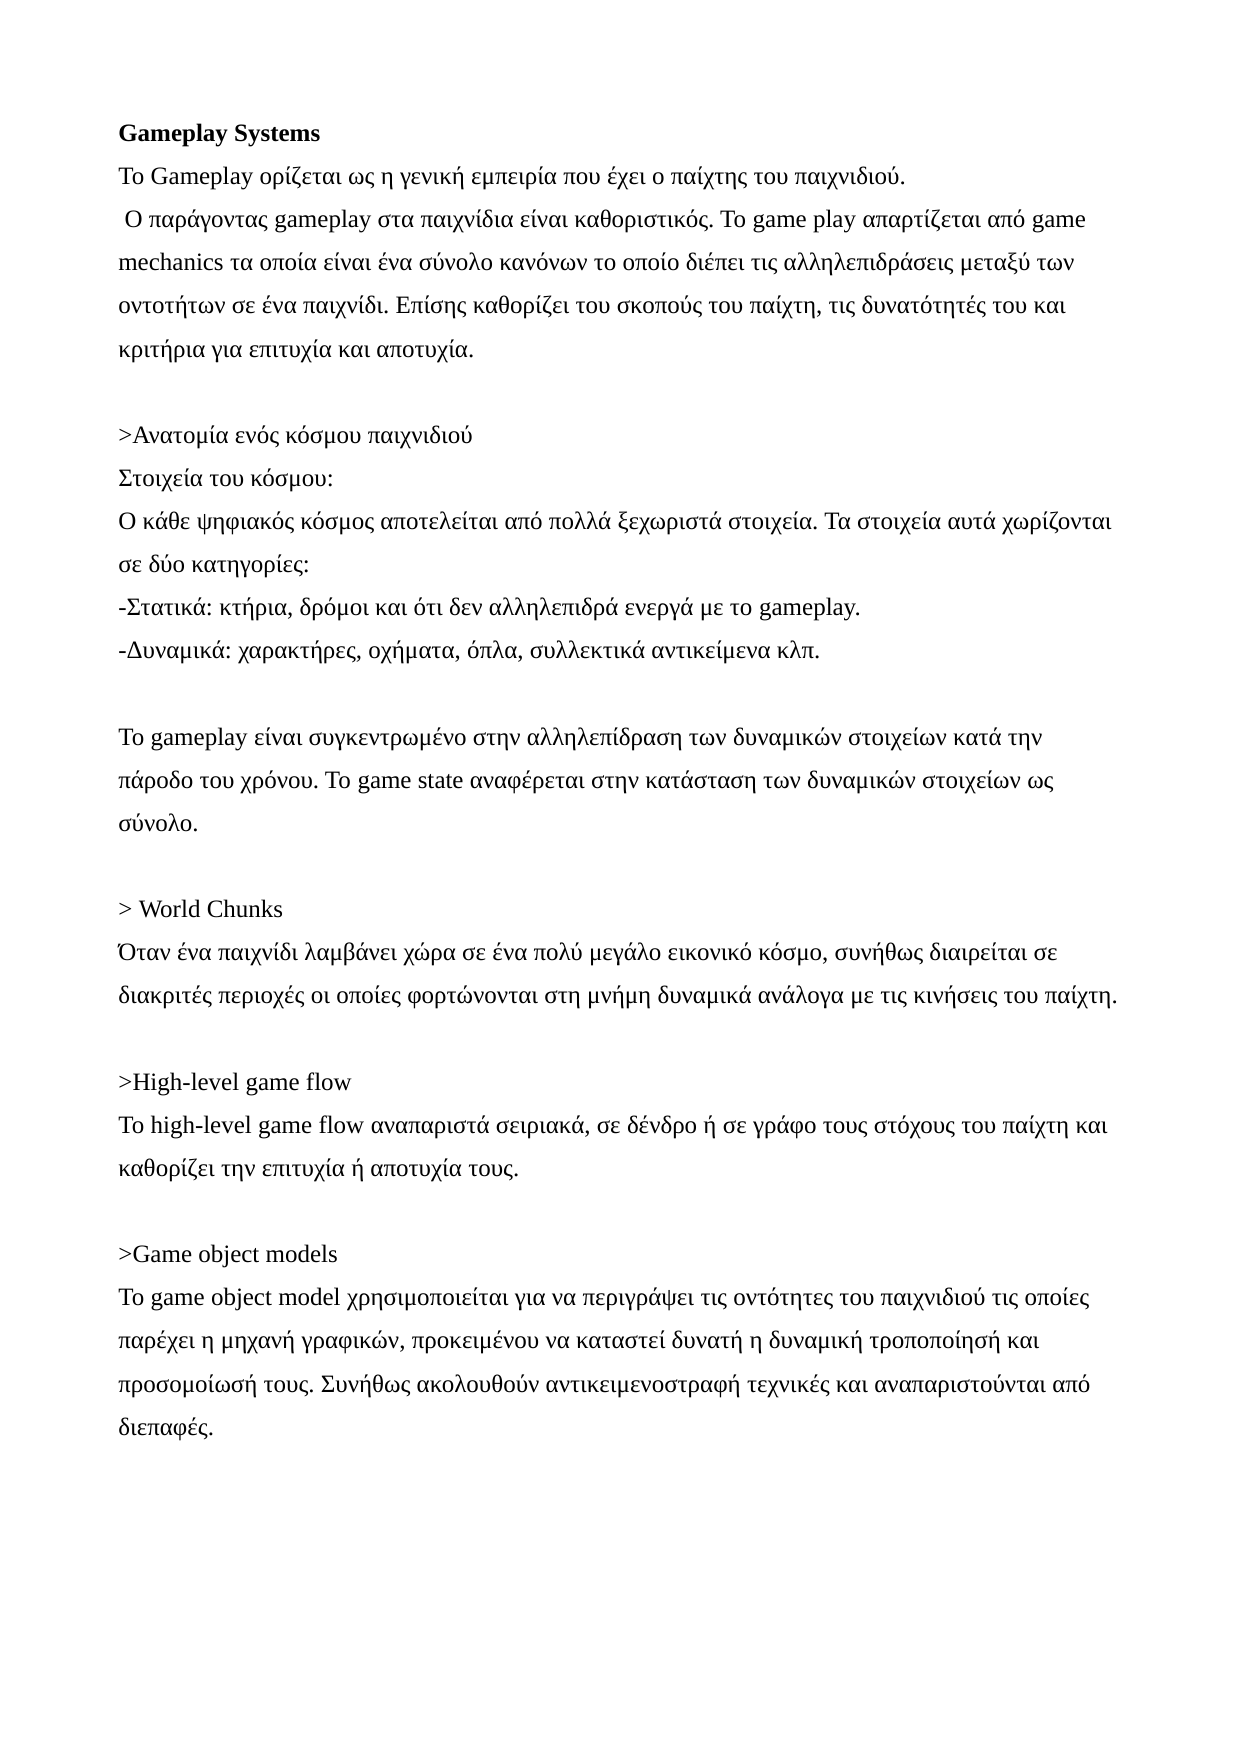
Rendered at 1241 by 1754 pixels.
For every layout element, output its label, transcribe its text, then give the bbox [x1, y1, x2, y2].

text -Δυναμικά: χαρακτήρες, οχήματα, όπλα, συλλεκτικά αντικείμενα κλπ. [118, 636, 1122, 664]
text > World Chunks [118, 894, 1122, 923]
text >Ανατομία ενός κόσμου παιχνιδιού [118, 420, 1122, 449]
text Ο κάθε ψηφιακός κόσμος αποτελείται από πολλά ξεχωριστά στοιχεία. Τα στοιχεία αυτά χωρίζονται σε δύο κατηγορίες: [118, 506, 1122, 578]
text >Game object models [118, 1239, 1122, 1268]
text Gameplay Systems [118, 118, 1122, 147]
text Το game object model χρησιμοποιείται για να περιγράψει τις οντότητες του παιχνιδιού τις οποίες παρέχει η μηχανή γραφικών, προκειμένου να καταστεί δυνατή η δυναμική τροποποίησή και προσομοίωσή τους. Συνήθως ακολουθούν αντικειμενοστραφή τεχνικές και αναπαριστούνται από διεπαφές. [118, 1282, 1122, 1441]
text >High-level game flow [118, 1067, 1122, 1096]
text Στοιχεία του κόσμου: [118, 463, 1122, 492]
text -Στατικά: κτήρια, δρόμοι και ότι δεν αλληλεπιδρά ενεργά με το gameplay. [118, 592, 1122, 621]
text Το gameplay είναι συγκεντρωμένο στην αλληλεπίδραση των δυναμικών στοιχείων κατά την πάροδο του χρόνου. Το game state αναφέρεται στην κατάσταση των δυναμικών στοιχείων ως σύνολο. [118, 722, 1122, 837]
text Ο παράγοντας gameplay στα παιχνίδια είναι καθοριστικός. Το game play απαρτίζεται από game mechanics τα οποία είναι ένα σύνολο κανόνων το οποίο διέπει τις αλληλεπιδράσεις μεταξύ των οντοτήτων σε ένα παιχνίδι. Επίσης καθορίζει του σκοπούς του παίχτη, τις δυνατότητές του και κριτήρια για επιτυχία και αποτυχία. [118, 204, 1122, 362]
text To high-level game flow αναπαριστά σειριακά, σε δένδρο ή σε γράφο τους στόχους του παίχτη και καθορίζει την επιτυχία ή αποτυχία τους. [118, 1110, 1122, 1182]
text Όταν ένα παιχνίδι λαμβάνει χώρα σε ένα πολύ μεγάλο εικονικό κόσμο, συνήθως διαιρείται σε διακριτές περιοχές οι οποίες φορτώνονται στη μνήμη δυναμικά ανάλογα με τις κινήσεις του παίχτη. [118, 937, 1122, 1009]
text Το Gameplay ορίζεται ως η γενική εμπειρία που έχει ο παίχτης του παιχνιδιού. [118, 161, 1122, 190]
